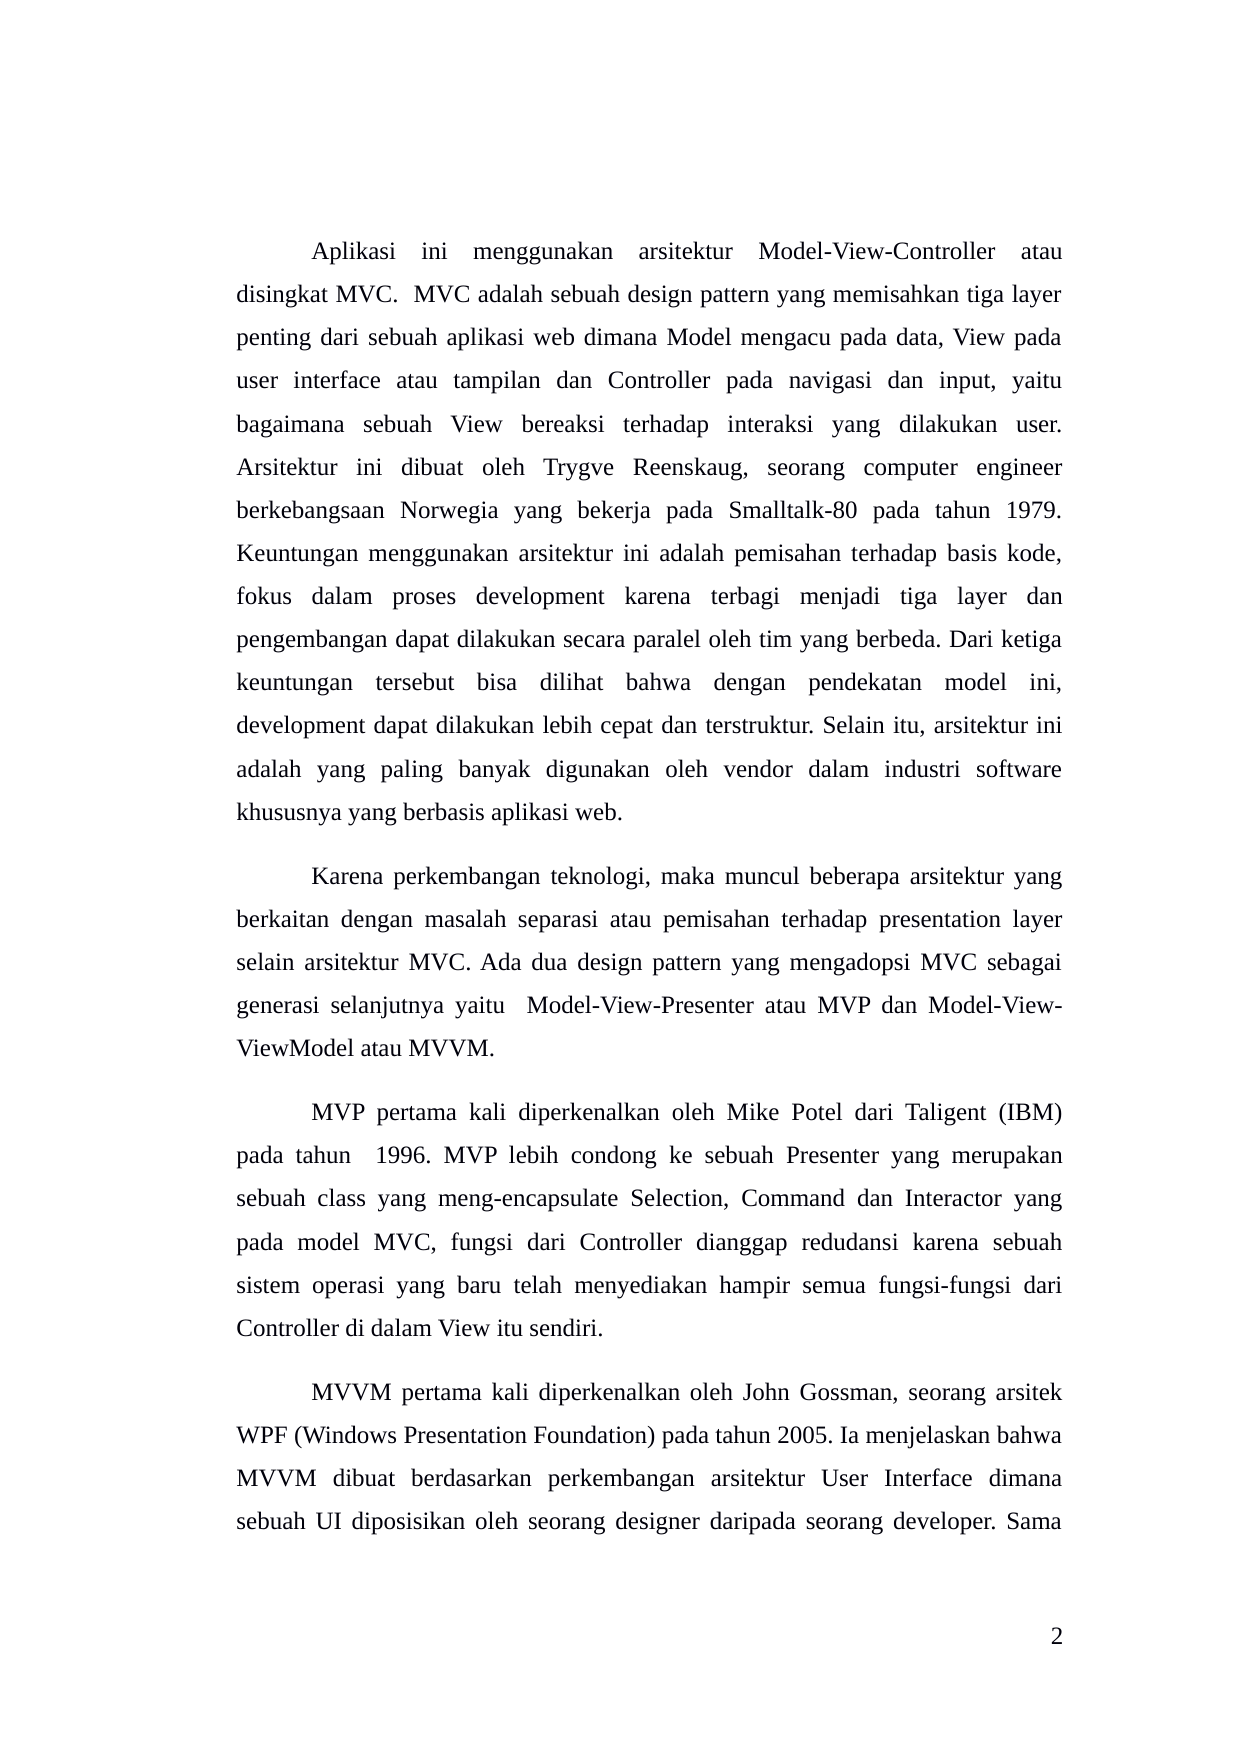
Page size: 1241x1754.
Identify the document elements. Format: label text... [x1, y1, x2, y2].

text MVVM pertama kali diperkenalkan oleh John Gossman, seorang arsitek WPF (Windows Presentation Foundation) pada tahun 2005. Ia menjelaskan bahwa MVVM dibuat berdasarkan perkembangan arsitektur User Interface dimana sebuah UI diposisikan oleh seorang designer daripada seorang developer. Sama [236, 1377, 1063, 1535]
text Aplikasi ini menggunakan arsitektur Model-View-Controller atau disingkat MVC. MVC adalah sebuah design pattern yang memisahkan tiga layer penting dari sebuah aplikasi web dimana Model mengacu pada data, View pada user interface atau tampilan dan Controller pada navigasi dan input, yaitu bagaimana sebuah View bereaksi terhadap interaksi yang dilakukan user. Arsitektur ini dibuat oleh Trygve Reenskaug, seorang computer engineer berkebangsaan Norwegia yang bekerja pada Smalltalk-80 pada tahun 1979. Keuntungan menggunakan arsitektur ini adalah pemisahan terhadap basis kode, fokus dalam proses development karena terbagi menjadi tiga layer dan pengembangan dapat dilakukan secara paralel oleh tim yang berbeda. Dari ketiga keuntungan tersebut bisa dilihat bahwa dengan pendekatan model ini, development dapat dilakukan lebih cepat dan terstruktur. Selain itu, arsitektur ini adalah yang paling banyak digunakan oleh vendor dalam industri software khususnya yang berbasis aplikasi web. [236, 236, 1063, 826]
text MVP pertama kali diperkenalkan oleh Mike Potel dari Taligent (IBM) pada tahun 1996. MVP lebih condong ke sebuah Presenter yang merupakan sebuah class yang meng-encapsulate Selection, Command dan Interactor yang pada model MVC, fungsi dari Controller dianggap redudansi karena sebuah sistem operasi yang baru telah menyediakan hampir semua fungsi-fungsi dari Controller di dalam View itu sendiri. [236, 1097, 1063, 1342]
text Karena perkembangan teknologi, maka muncul beberapa arsitektur yang berkaitan dengan masalah separasi atau pemisahan terhadap presentation layer selain arsitektur MVC. Ada dua design pattern yang mengadopsi MVC sebagai generasi selanjutnya yaitu Model-View-Presenter atau MVP dan Model-View-ViewModel atau MVVM. [236, 861, 1063, 1062]
